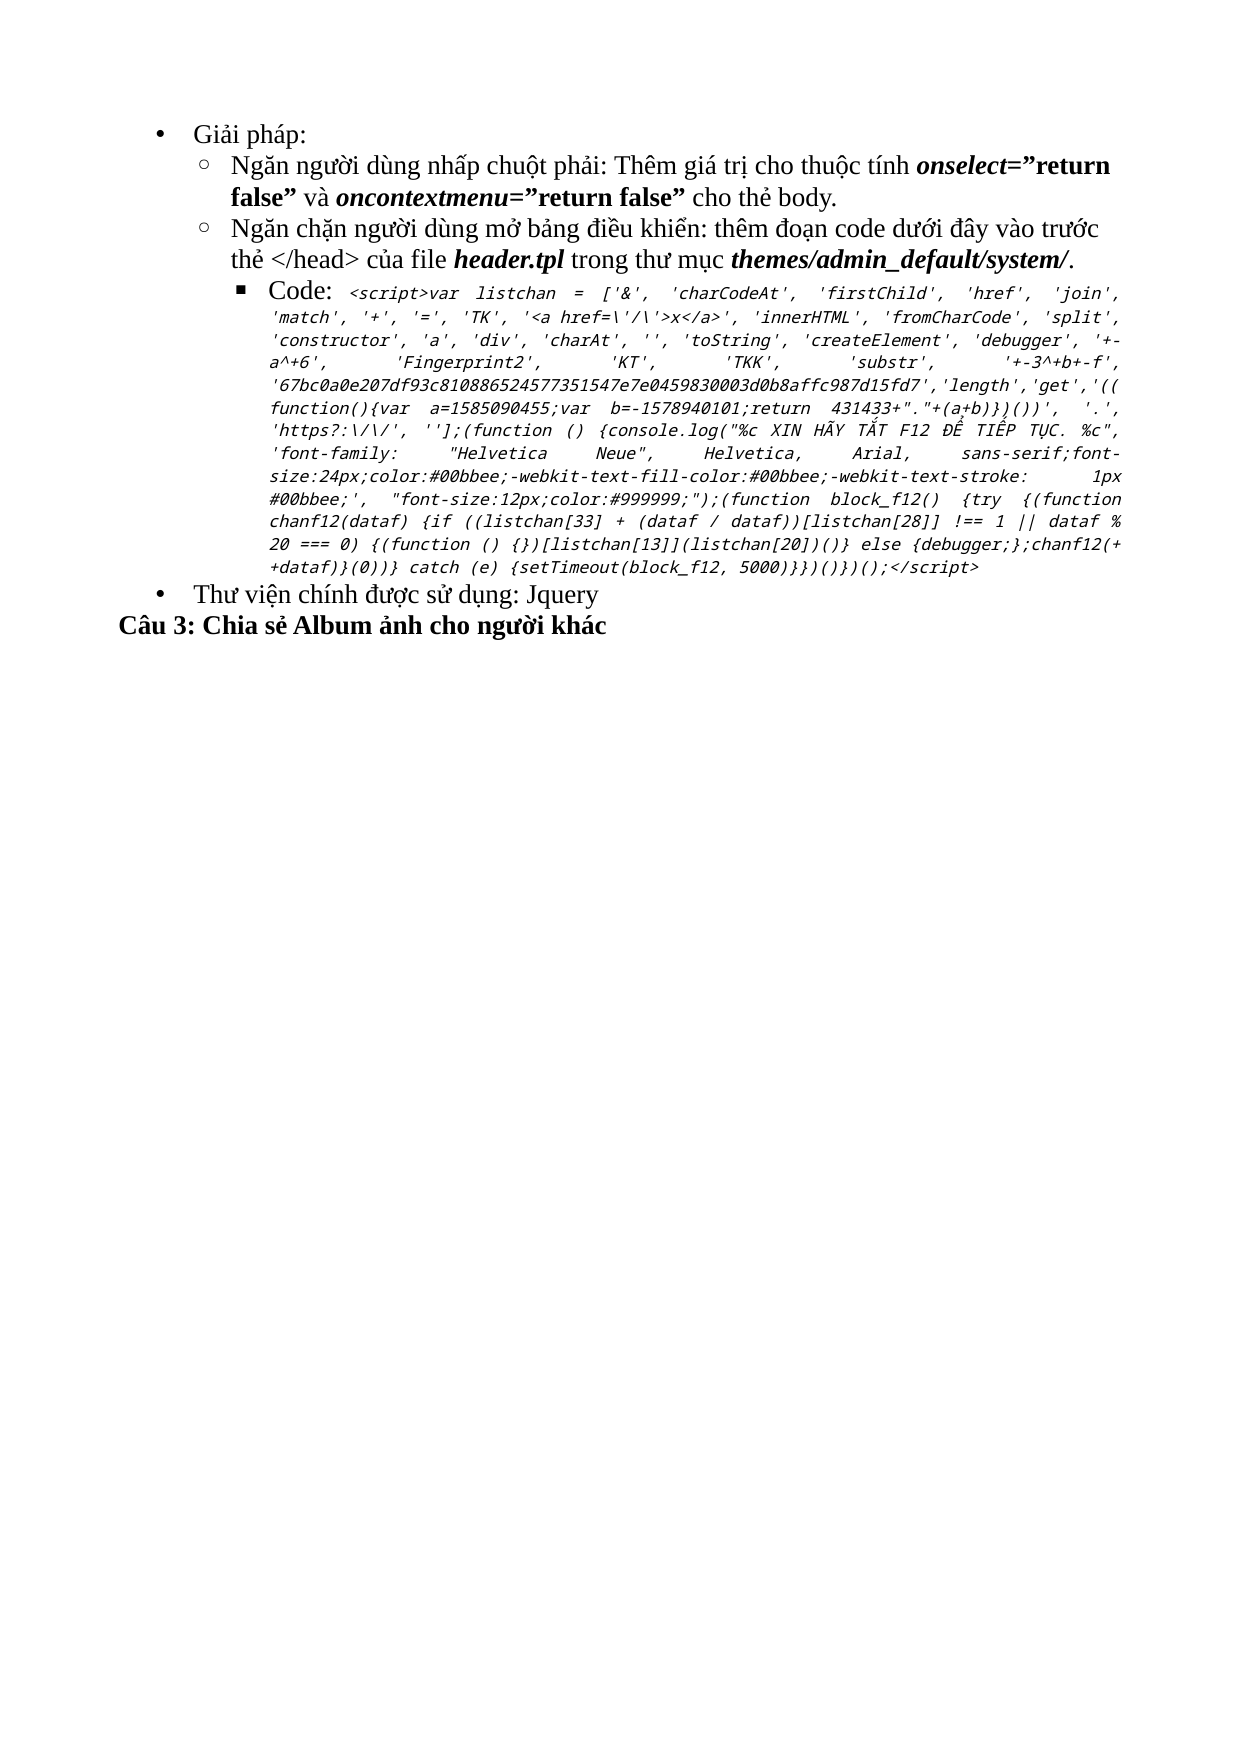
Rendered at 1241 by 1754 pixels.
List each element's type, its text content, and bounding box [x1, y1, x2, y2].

list Ngăn người dùng nhấp chuột phải: Thêm giá trị cho thuộc tính onselect=”return false” và oncontextmenu=”return false” cho thẻ body. [193, 149, 1122, 212]
list Ngăn chặn người dùng mở bảng điều khiển: thêm đoạn code dưới đây vào trước thẻ </head> của file header.tpl trong thư mục themes/admin_default/system/. [193, 212, 1122, 274]
list Code: <script>var listchan = ['&', 'charCodeAt', 'firstChild', 'href', 'join', 'match', '+', '=', 'TK', '<a href=\'/\'>x</a>', 'innerHTML', 'fromCharCode', 'split', 'constructor', 'a', 'div', 'charAt', '', 'toString', 'createElement', 'debugger', '+-a^+6', 'Fingerprint2', 'KT', 'TKK', 'substr', '+-3^+b+-f', '67bc0a0e207df93c810886524577351547e7e0459830003d0b8affc987d15fd7','length','get','((function(){var a=1585090455;var b=-1578940101;return 431433+"."+(a+b)})())', '.', 'https?:\/\/', ''];(function () {console.log("%c XIN HÃY TẮT F12 ĐỂ TIẾP TỤC. %c", 'font-family: "Helvetica Neue", Helvetica, Arial, sans-serif;font-size:24px;color:#00bbee;-webkit-text-fill-color:#00bbee;-webkit-text-stroke: 1px #00bbee;', "font-size:12px;color:#999999;");(function block_f12() {try {(function chanf12(dataf) {if ((listchan[33] + (dataf / dataf))[listchan[28]] !== 1 || dataf % 20 === 0) {(function () {})[listchan[13]](listchan[20])()} else {debugger;};chanf12(++dataf)}(0))} catch (e) {setTimeout(block_f12, 5000)}})()})();</script> [231, 274, 1122, 578]
list Thư viện chính được sử dụng: Jquery [156, 578, 1122, 609]
list Giải pháp: [156, 118, 1122, 149]
text Câu 3: Chia sẻ Album ảnh cho người khác [118, 609, 1122, 640]
